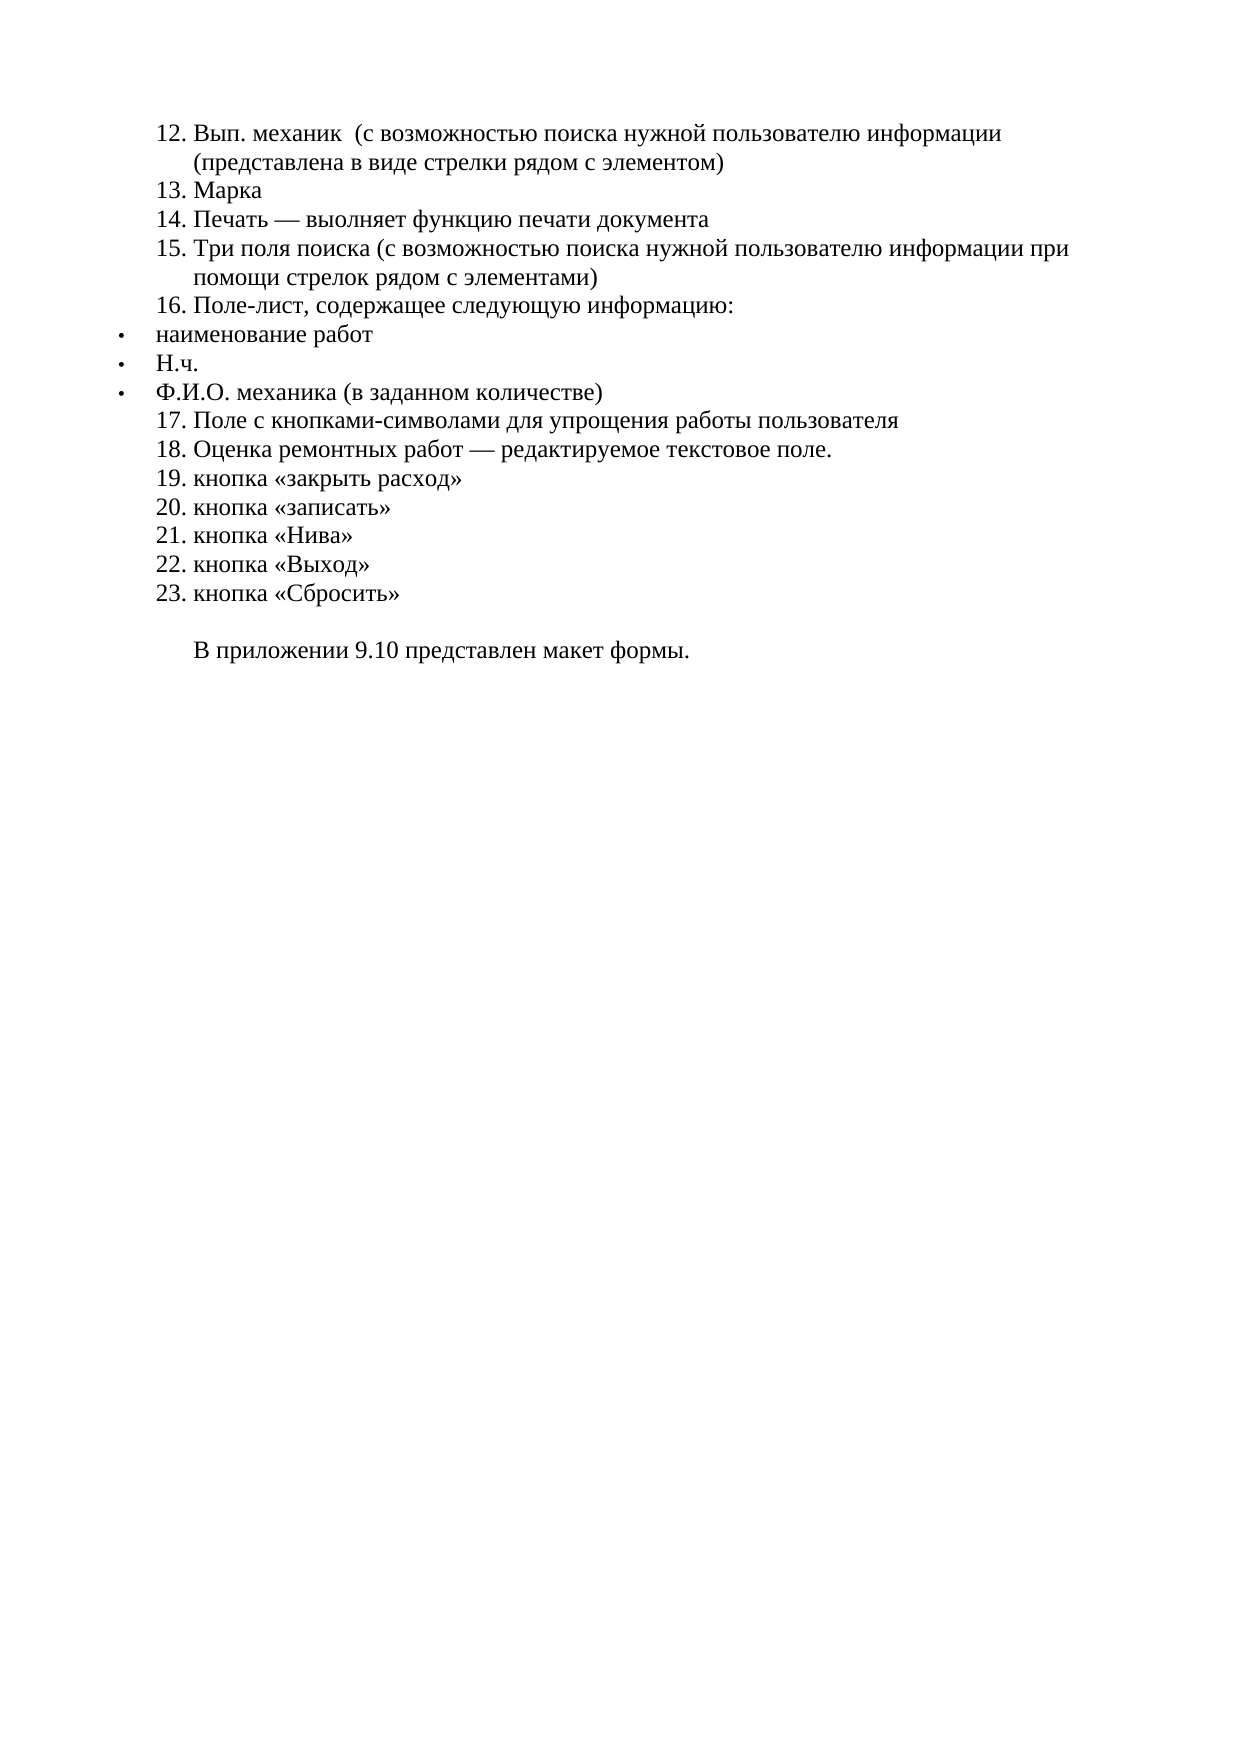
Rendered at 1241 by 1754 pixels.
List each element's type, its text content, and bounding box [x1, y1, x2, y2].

list Три поля поиска (с возможностью поиска нужной пользователю информации при помощи стрелок рядом с элементами) [156, 233, 1122, 291]
list наименование работ [118, 319, 1122, 348]
list кнопка «Нива» [156, 521, 1122, 549]
list Печать — выолняет функцию печати документа [156, 204, 1122, 233]
list Оценка ремонтных работ — редактируемое текстовое поле. [156, 434, 1122, 463]
list кнопка «Сбросить» [156, 578, 1122, 607]
list В приложении 9.10 представлен макет формы. [156, 636, 1122, 664]
list Н.ч. [118, 348, 1122, 377]
list Марка [156, 176, 1122, 204]
list Поле-лист, содержащее следующую информацию: [156, 291, 1122, 319]
list Вып. механик (с возможностью поиска нужной пользователю информации (представлена в виде стрелки рядом с элементом) [156, 118, 1122, 176]
list кнопка «записать» [156, 492, 1122, 521]
list кнопка «закрыть расход» [156, 463, 1122, 492]
list Поле с кнопками-символами для упрощения работы пользователя [156, 406, 1122, 434]
list Ф.И.О. механика (в заданном количестве) [118, 377, 1122, 406]
list кнопка «Выход» [156, 549, 1122, 578]
